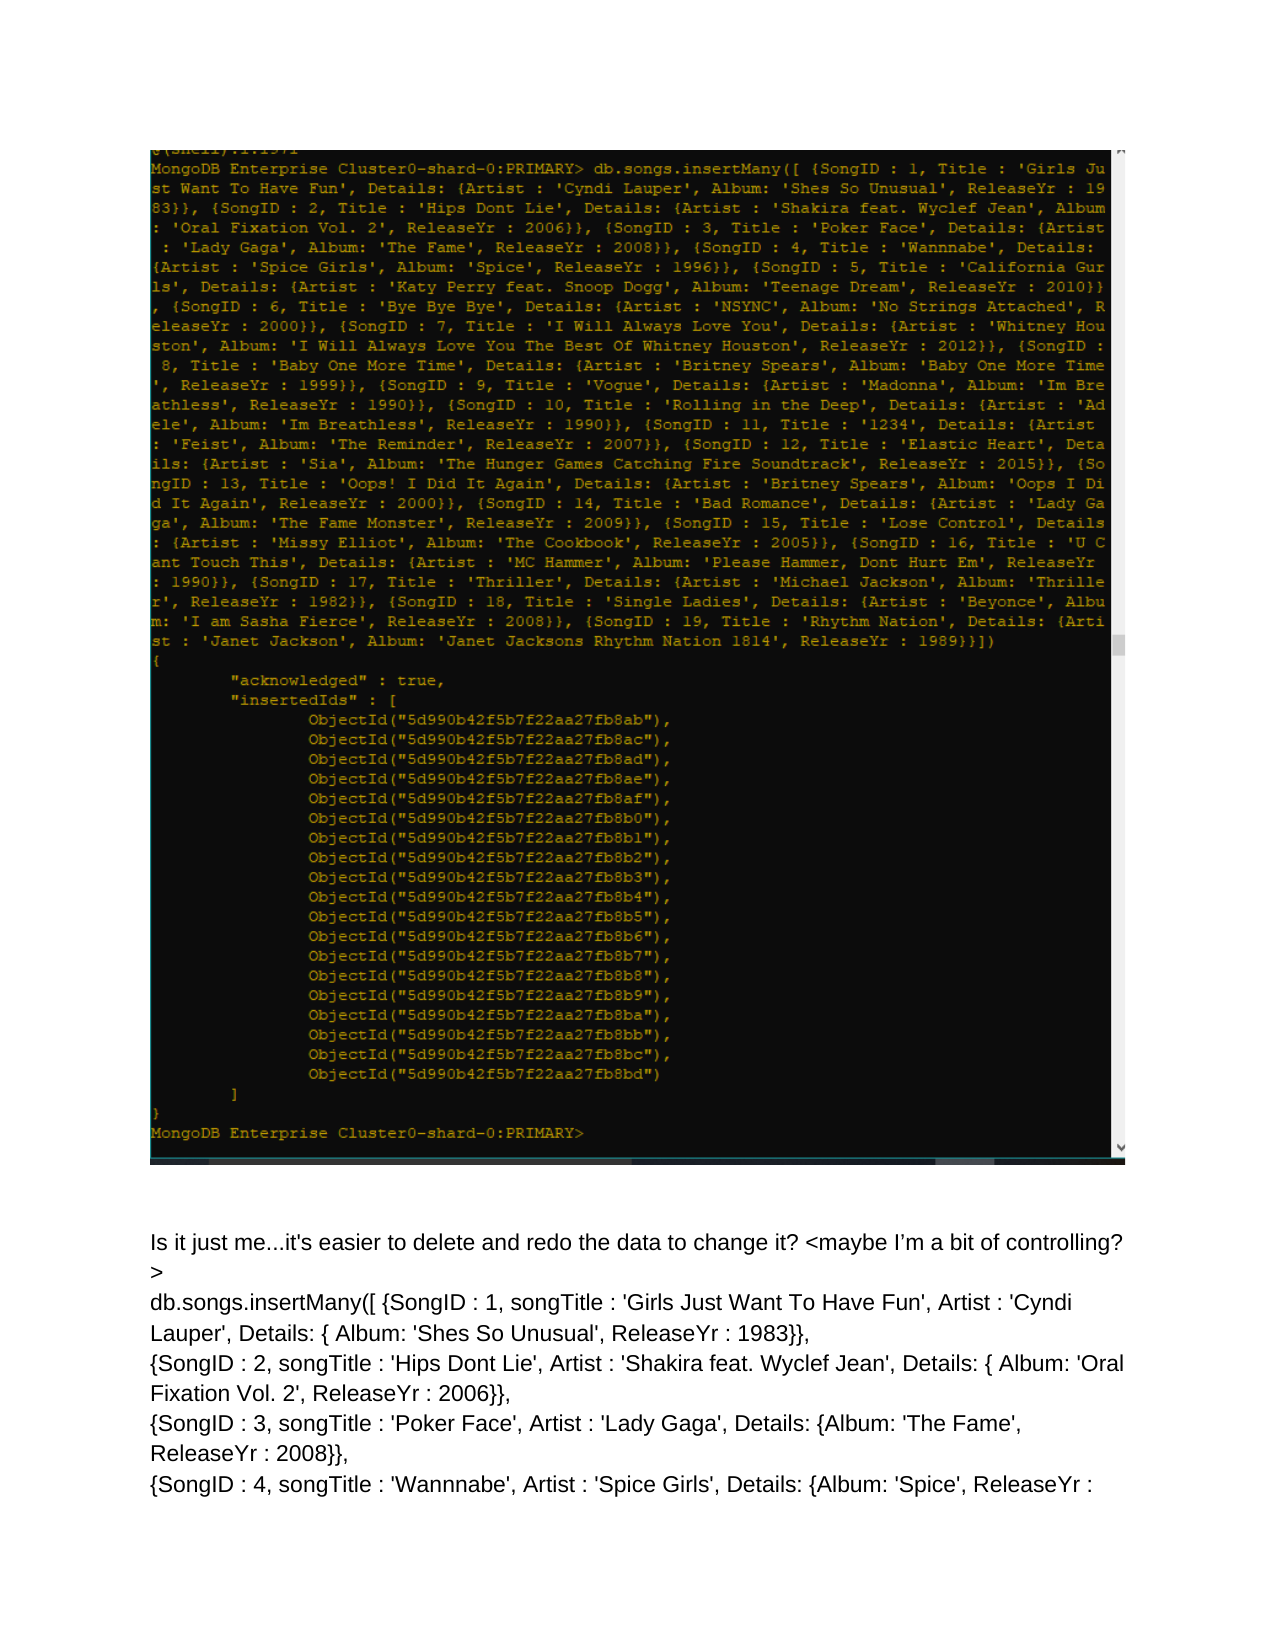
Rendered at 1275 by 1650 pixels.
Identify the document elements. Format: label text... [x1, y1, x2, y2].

picture [150, 150, 1125, 1165]
text Is it just me...it's easier to delete and redo the data to change it? <maybe I’m a bit of controlling?> [150, 1229, 1125, 1285]
text {SongID : 3, songTitle : 'Poker Face', Artist : 'Lady Gaga', Details: {Album: 'The Fame', ReleaseYr : 2008}}, [150, 1410, 1125, 1467]
text {SongID : 2, songTitle : 'Hips Dont Lie', Artist : 'Shakira feat. Wyclef Jean', Details: { Album: 'Oral Fixation Vol. 2', ReleaseYr : 2006}}, [150, 1350, 1125, 1406]
text {SongID : 4, songTitle : 'Wannnabe', Artist : 'Spice Girls', Details: {Album: 'Spice', ReleaseYr : [150, 1471, 1125, 1497]
text db.songs.insertMany([ {SongID : 1, songTitle : 'Girls Just Want To Have Fun', Artist : 'Cyndi Lauper', Details: { Album: 'Shes So Unusual', ReleaseYr : 1983}}, [150, 1289, 1125, 1346]
